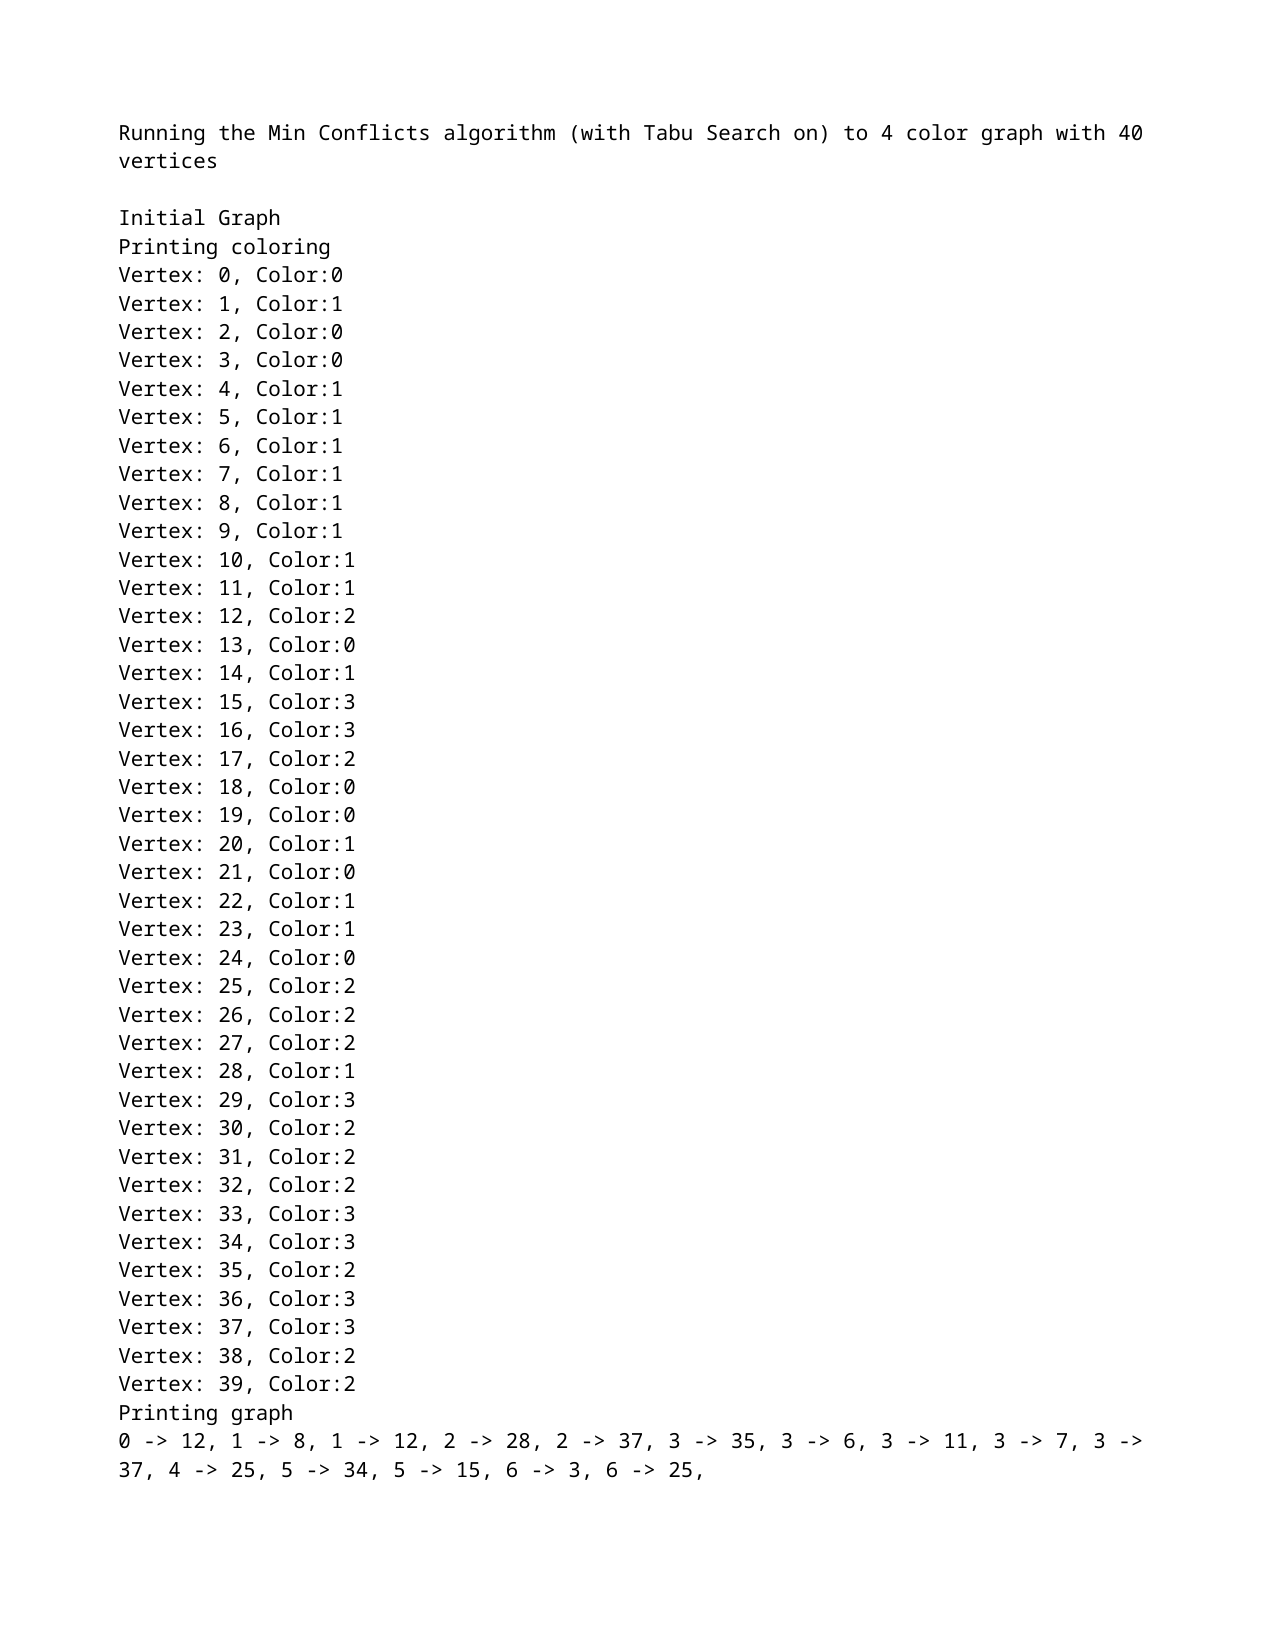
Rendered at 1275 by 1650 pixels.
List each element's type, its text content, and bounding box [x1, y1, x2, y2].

text Vertex: 33, Color:3 [118, 1199, 1157, 1227]
text Vertex: 22, Color:1 [118, 886, 1157, 914]
text Printing coloring [118, 232, 1157, 260]
text Vertex: 30, Color:2 [118, 1113, 1157, 1142]
text Vertex: 17, Color:2 [118, 744, 1157, 772]
text Vertex: 7, Color:1 [118, 459, 1157, 488]
text Vertex: 0, Color:0 [118, 260, 1157, 289]
text Vertex: 32, Color:2 [118, 1170, 1157, 1199]
text Vertex: 11, Color:1 [118, 573, 1157, 602]
text Vertex: 19, Color:0 [118, 801, 1157, 829]
text Vertex: 8, Color:1 [118, 488, 1157, 516]
text Vertex: 6, Color:1 [118, 431, 1157, 459]
text Vertex: 15, Color:3 [118, 687, 1157, 715]
text Vertex: 23, Color:1 [118, 914, 1157, 943]
text Vertex: 28, Color:1 [118, 1057, 1157, 1085]
text Initial Graph [118, 203, 1157, 232]
text Vertex: 16, Color:3 [118, 715, 1157, 744]
text Vertex: 39, Color:2 [118, 1369, 1157, 1398]
text Vertex: 18, Color:0 [118, 772, 1157, 801]
text Vertex: 10, Color:1 [118, 545, 1157, 573]
text Vertex: 26, Color:2 [118, 1000, 1157, 1028]
text Vertex: 31, Color:2 [118, 1142, 1157, 1170]
text Vertex: 21, Color:0 [118, 857, 1157, 886]
text Vertex: 12, Color:2 [118, 602, 1157, 630]
text Vertex: 13, Color:0 [118, 630, 1157, 658]
text Vertex: 34, Color:3 [118, 1227, 1157, 1256]
text Vertex: 2, Color:0 [118, 317, 1157, 346]
text Vertex: 29, Color:3 [118, 1085, 1157, 1113]
text Vertex: 35, Color:2 [118, 1256, 1157, 1284]
text Printing graph [118, 1398, 1157, 1426]
text Vertex: 9, Color:1 [118, 516, 1157, 545]
text 0 -> 12, 1 -> 8, 1 -> 12, 2 -> 28, 2 -> 37, 3 -> 35, 3 -> 6, 3 -> 11, 3 -> 7, 3 -> 37, 4 -> 25, 5 -> 34, 5 -> 15, 6 -> 3, 6 -> 25, [118, 1426, 1157, 1483]
text Vertex: 1, Color:1 [118, 289, 1157, 317]
text Vertex: 25, Color:2 [118, 971, 1157, 1000]
text Vertex: 4, Color:1 [118, 374, 1157, 402]
text Running the Min Conflicts algorithm (with Tabu Search on) to 4 color graph with 40 vertices [118, 118, 1157, 175]
text Vertex: 14, Color:1 [118, 658, 1157, 687]
text Vertex: 3, Color:0 [118, 346, 1157, 374]
text Vertex: 36, Color:3 [118, 1284, 1157, 1312]
text Vertex: 37, Color:3 [118, 1312, 1157, 1341]
text Vertex: 38, Color:2 [118, 1341, 1157, 1369]
text Vertex: 24, Color:0 [118, 943, 1157, 971]
text Vertex: 27, Color:2 [118, 1028, 1157, 1057]
text Vertex: 20, Color:1 [118, 829, 1157, 857]
text Vertex: 5, Color:1 [118, 402, 1157, 431]
